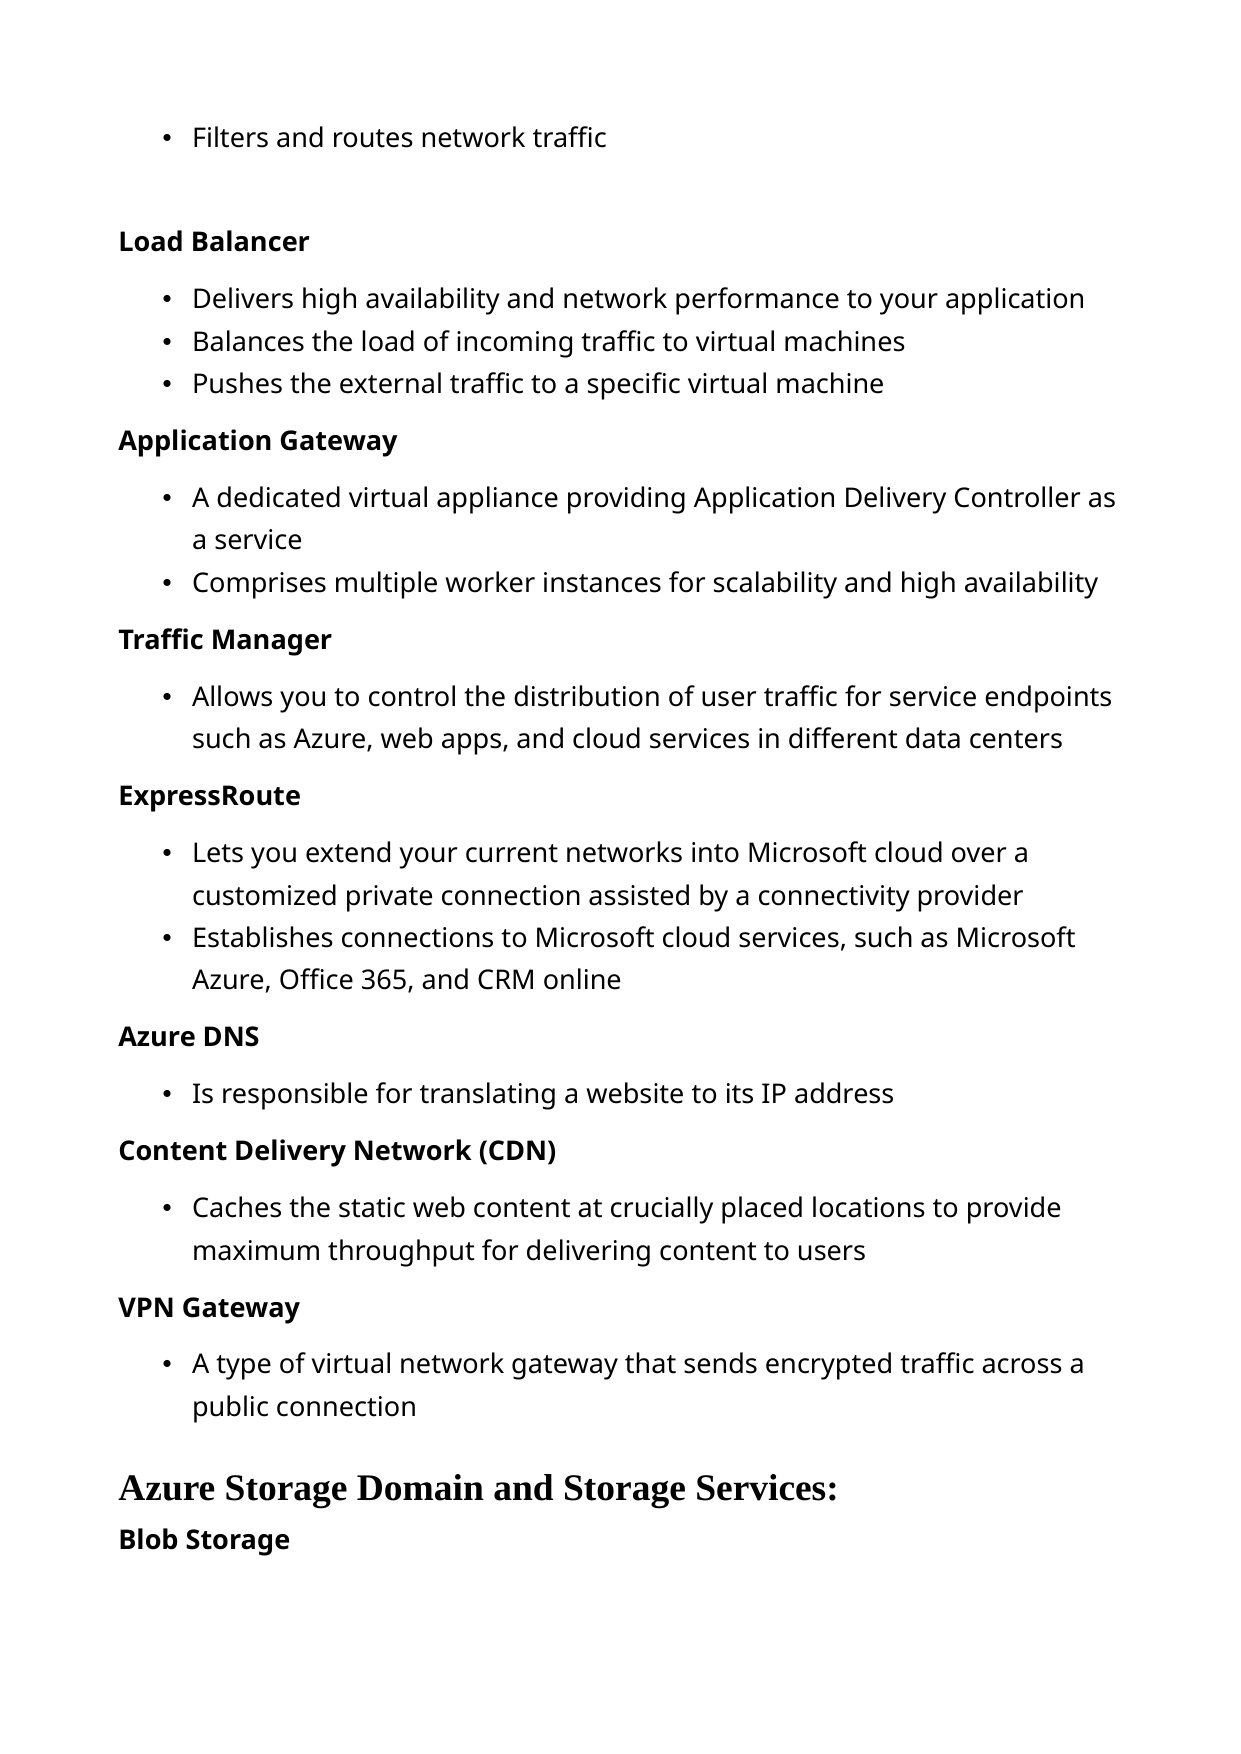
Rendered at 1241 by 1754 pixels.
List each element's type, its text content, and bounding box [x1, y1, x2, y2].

list A dedicated virtual appliance providing Application Delivery Controller as a service [162, 478, 1122, 558]
list Balances the load of incoming traffic to virtual machines [162, 322, 1122, 359]
text Application Gateway [118, 421, 1122, 458]
list Caches the static web content at crucially placed locations to provide maximum throughput for delivering content to users [162, 1189, 1122, 1268]
list Lets you extend your current networks into Microsoft cloud over a customized private connection assisted by a connectivity provider [162, 833, 1122, 913]
text Load Balancer [118, 223, 1122, 259]
text Content Delivery Network (CDN) [118, 1132, 1122, 1168]
list Filters and routes network traffic [162, 118, 1122, 155]
text Traffic Manager [118, 620, 1122, 657]
list Allows you to control the distribution of user traffic for service endpoints such as Azure, web apps, and cloud services in different data centers [162, 677, 1122, 756]
list Delivers high availability and network performance to your application [162, 280, 1122, 317]
subtitle Azure Storage Domain and Storage Services: [118, 1465, 1122, 1508]
list Comprises multiple worker instances for scalability and high availability [162, 563, 1122, 600]
text VPN Gateway [118, 1288, 1122, 1325]
list Pushes the external traffic to a specific virtual machine [162, 364, 1122, 401]
text Blob Storage [118, 1521, 1122, 1558]
text ExpressRoute [118, 777, 1122, 813]
list Is responsible for translating a website to its IP address [162, 1075, 1122, 1112]
list A type of virtual network gateway that sends encrypted traffic across a public connection [162, 1345, 1122, 1424]
list Establishes connections to Microsoft cloud services, such as Microsoft Azure, Office 365, and CRM online [162, 918, 1122, 998]
text Azure DNS [118, 1018, 1122, 1054]
